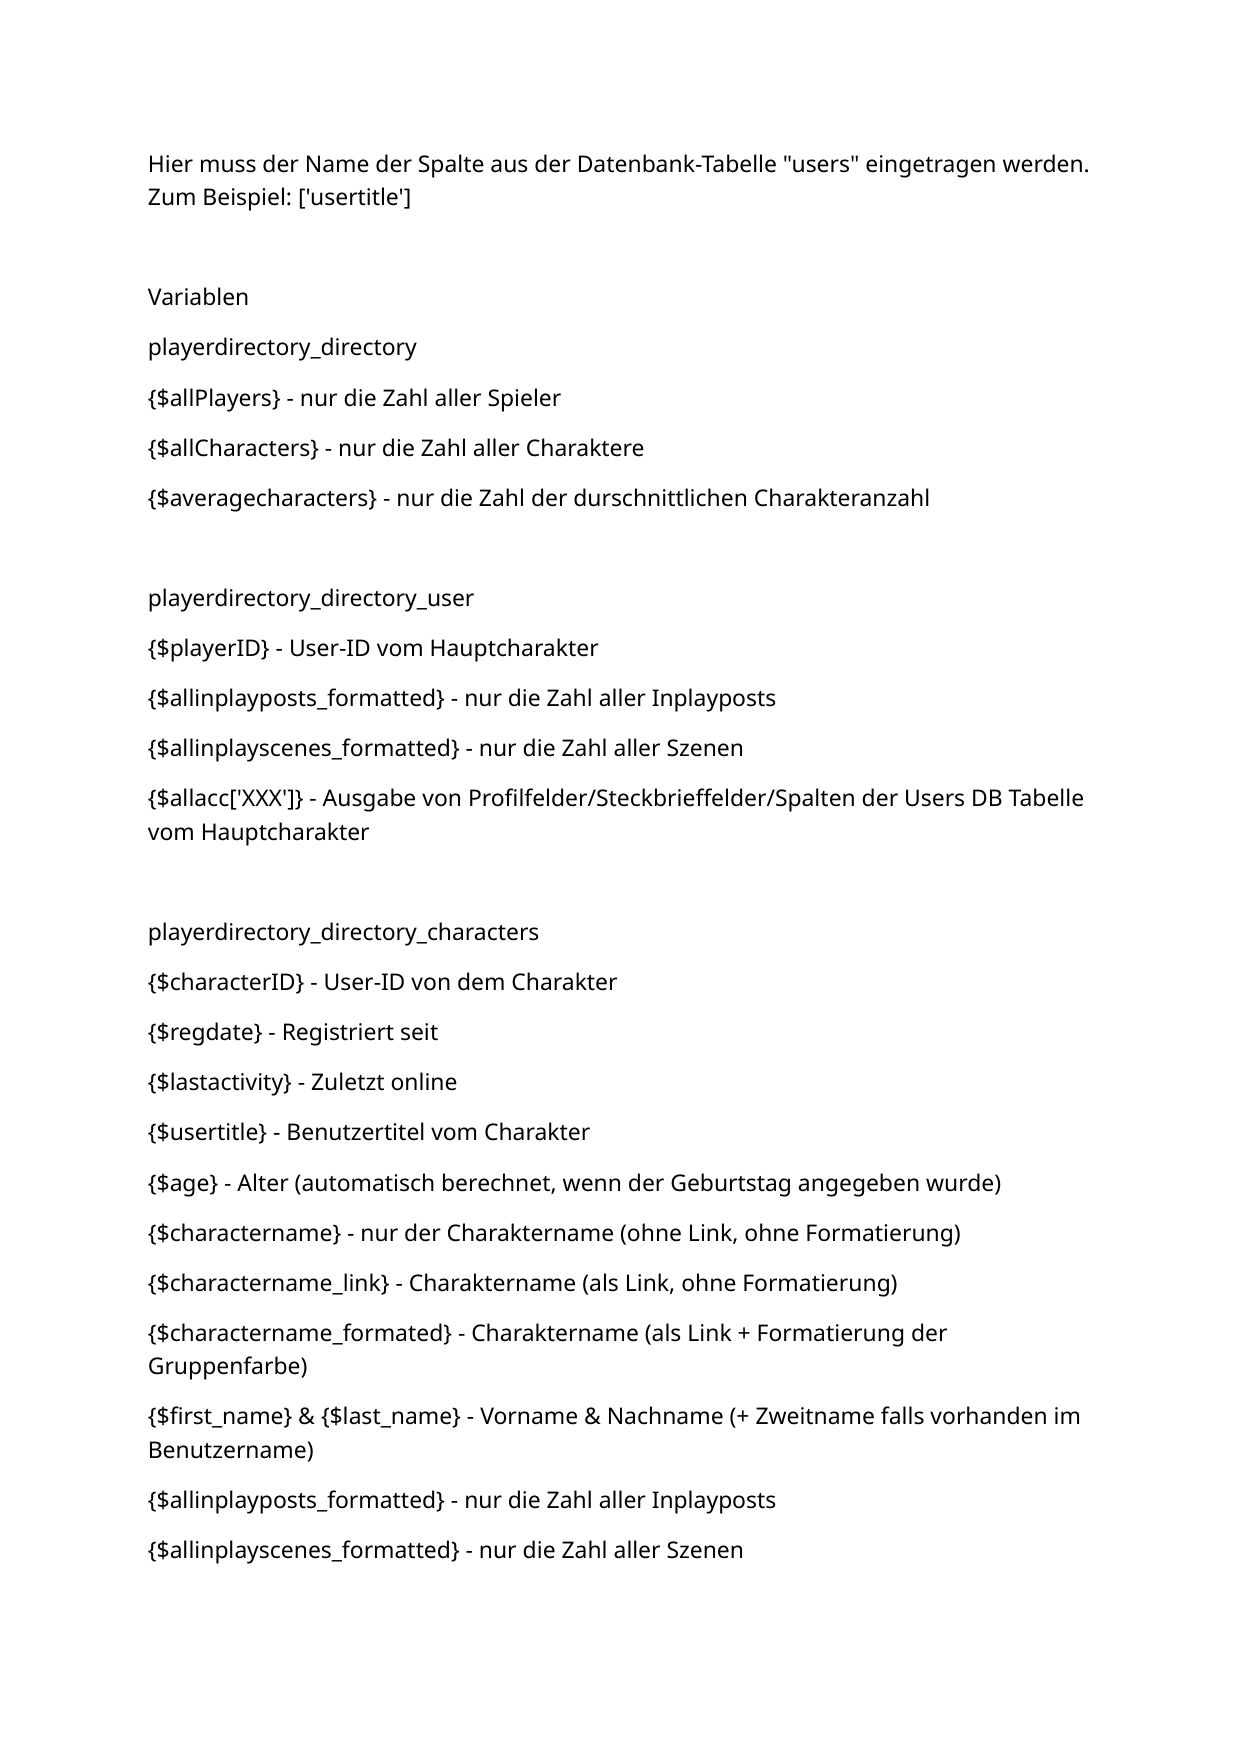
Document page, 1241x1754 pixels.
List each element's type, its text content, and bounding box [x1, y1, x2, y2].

text {$averagecharacters} - nur die Zahl der durschnittlichen Charakteranzahl [148, 482, 1093, 513]
text {$charactername_link} - Charaktername (als Link, ohne Formatierung) [148, 1267, 1093, 1298]
text playerdirectory_directory_user [148, 582, 1093, 613]
text Hier muss der Name der Spalte aus der Datenbank-Tabelle "users" eingetragen werden. Zum Beispiel: ['usertitle'] [148, 148, 1093, 212]
text {$lastactivity} - Zuletzt online [148, 1066, 1093, 1097]
text {$allinplayposts_formatted} - nur die Zahl aller Inplayposts [148, 1484, 1093, 1515]
text {$allinplayscenes_formatted} - nur die Zahl aller Szenen [148, 732, 1093, 763]
text {$playerID} - User-ID vom Hauptcharakter [148, 632, 1093, 663]
text {$allacc['XXX']} - Ausgabe von Profilfelder/Steckbrieffelder/Spalten der Users DB Tabelle vom Hauptcharakter [148, 782, 1093, 847]
text {$age} - Alter (automatisch berechnet, wenn der Geburtstag angegeben wurde) [148, 1166, 1093, 1198]
text {$usertitle} - Benutzertitel vom Charakter [148, 1116, 1093, 1148]
text {$allPlayers} - nur die Zahl aller Spieler [148, 381, 1093, 413]
text playerdirectory_directory_characters [148, 916, 1093, 947]
text {$charactername} - nur der Charaktername (ohne Link, ohne Formatierung) [148, 1217, 1093, 1248]
text {$characterID} - User-ID von dem Charakter [148, 966, 1093, 997]
text Variablen [148, 281, 1093, 312]
text {$allinplayscenes_formatted} - nur die Zahl aller Szenen [148, 1534, 1093, 1565]
text {$allinplayposts_formatted} - nur die Zahl aller Inplayposts [148, 682, 1093, 713]
text {$allCharacters} - nur die Zahl aller Charaktere [148, 432, 1093, 463]
text {$first_name} & {$last_name} - Vorname & Nachname (+ Zweitname falls vorhanden im Benutzername) [148, 1400, 1093, 1465]
text {$regdate} - Registriert seit [148, 1016, 1093, 1047]
text playerdirectory_directory [148, 331, 1093, 363]
text {$charactername_formated} - Charaktername (als Link + Formatierung der Gruppenfarbe) [148, 1317, 1093, 1381]
